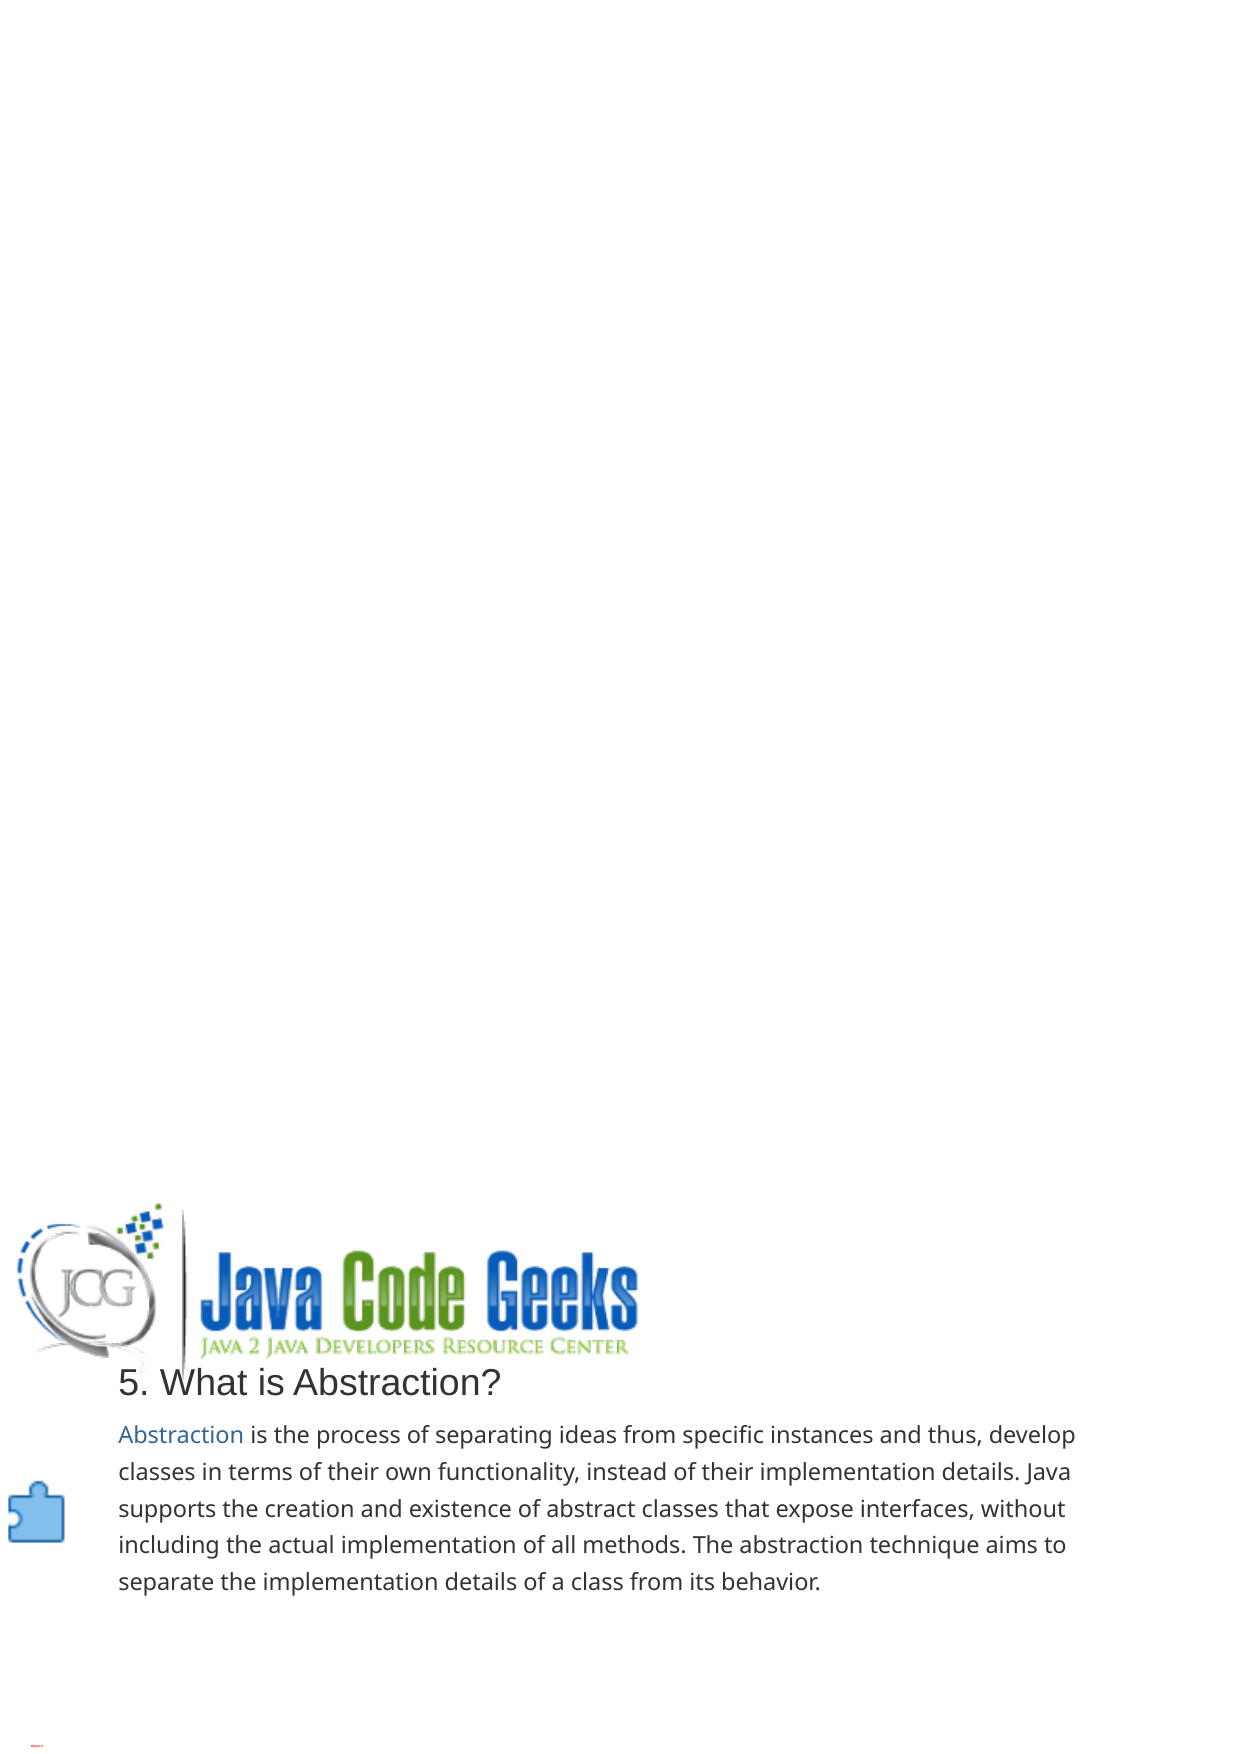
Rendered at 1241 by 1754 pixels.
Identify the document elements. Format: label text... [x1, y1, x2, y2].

subtitle 5. What is Abstraction? [118, 1360, 1122, 1403]
picture [15, 1201, 641, 1389]
text Abstraction is the process of separating ideas from specific instances and thus, develop classes in terms of their own functionality, instead of their implementation details. Java supports the creation and existence of abstract classes that expose interfaces, without including the actual implementation of all methods. The abstraction technique aims to separate the implementation details of a class from its behavior. [118, 1418, 1122, 1597]
